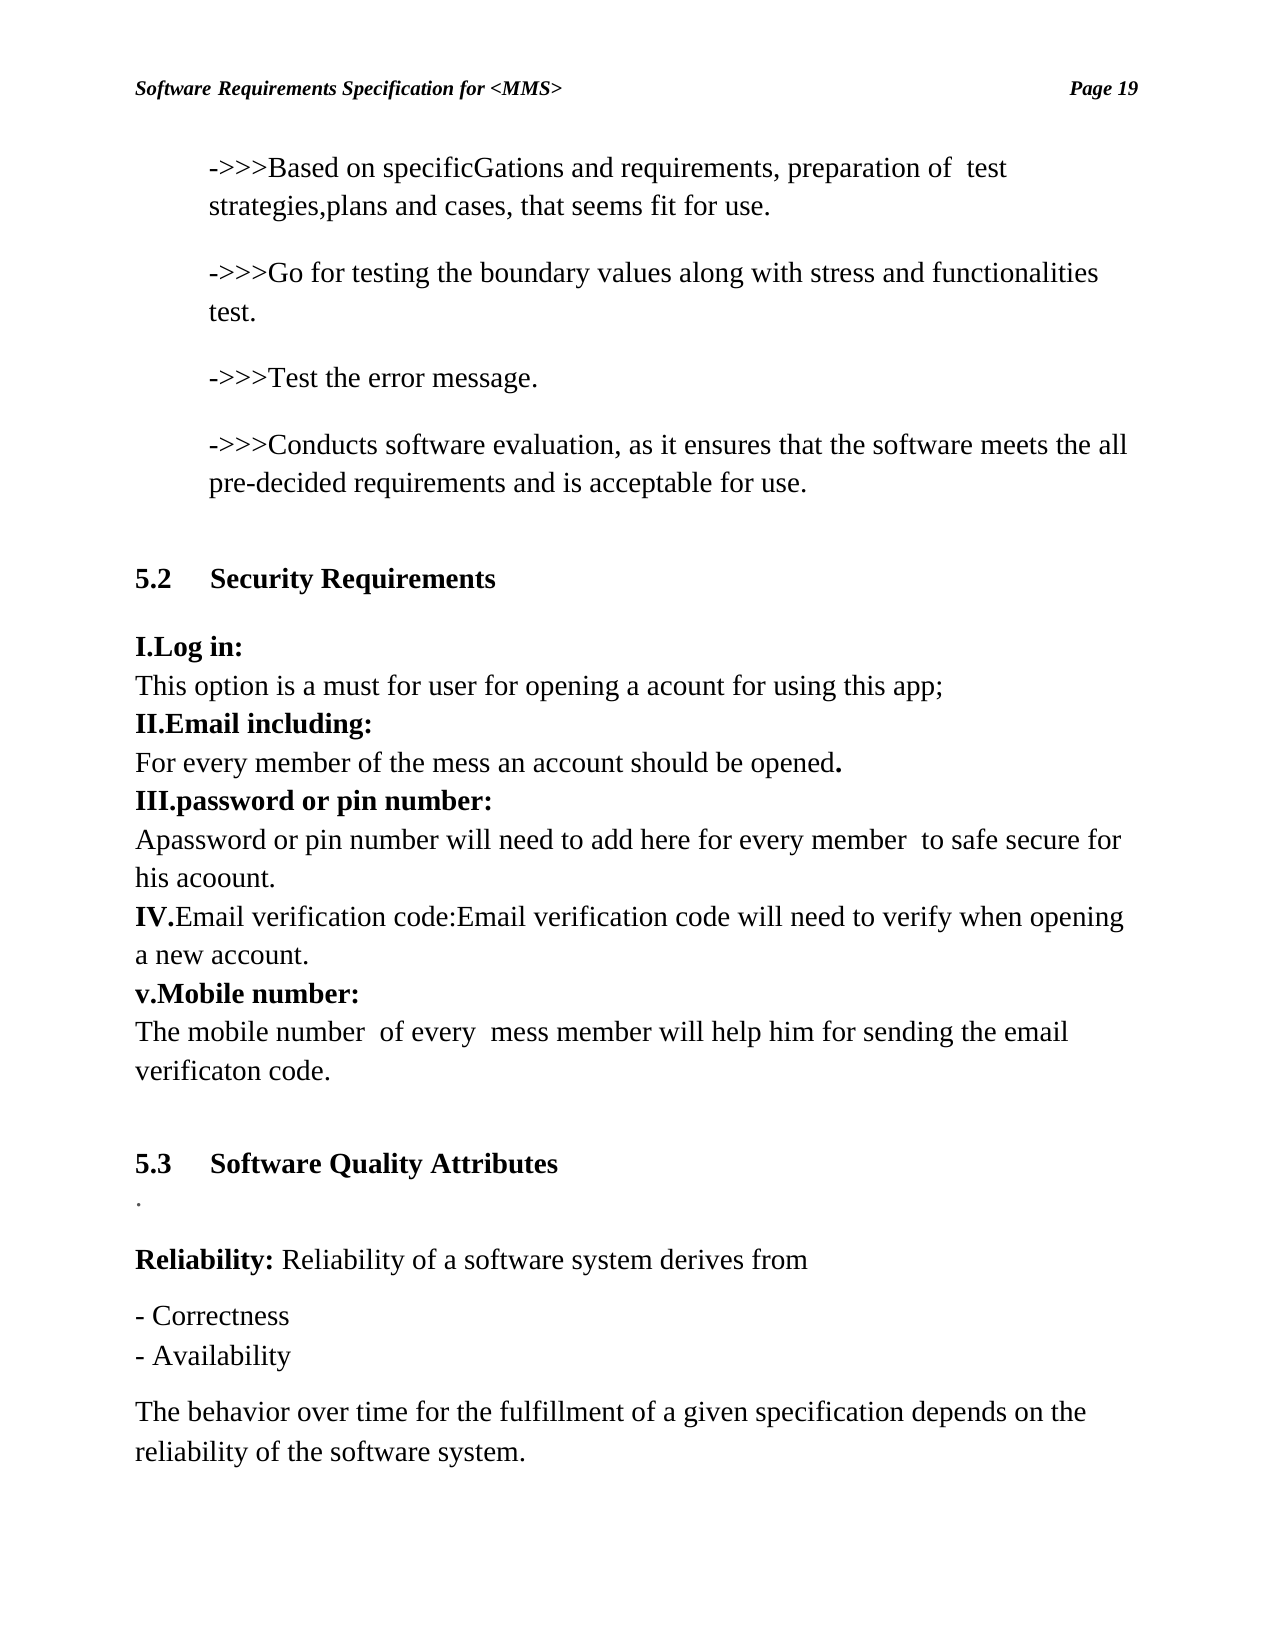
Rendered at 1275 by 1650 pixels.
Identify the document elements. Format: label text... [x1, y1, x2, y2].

text II.Email including: [135, 706, 1140, 740]
text Apassword or pin number will need to add here for every member to safe secure for his acoount. [135, 822, 1140, 894]
text v.Mobile number: [135, 976, 1140, 1009]
text Reliability: Reliability of a software system derives from [135, 1242, 1140, 1276]
text IV.Email verification code:Email verification code will need to verify when opening a new account. [135, 899, 1140, 971]
list ->>>Test the error message. [135, 360, 1140, 394]
text This option is a must for user for opening a acount for using this app; [135, 668, 1140, 701]
text III.password or pin number: [135, 783, 1140, 817]
subtitle Software Quality Attributes . [135, 1146, 1140, 1213]
text The mobile number of every mess member will help him for sending the email verificaton code. [135, 1014, 1140, 1087]
text I.Log in: [135, 629, 1140, 663]
list ->>>Based on specificGations and requirements, preparation of test strategies,plans and cases, that seems fit for use. [135, 150, 1140, 222]
list ->>>Go for testing the boundary values along with stress and functionalities test. [135, 255, 1140, 327]
text - Correctness - Availability [135, 1298, 1140, 1372]
list ->>>Conducts software evaluation, as it ensures that the software meets the all pre-decided requirements and is acceptable for use. [135, 427, 1140, 499]
text The behavior over time for the fulfillment of a given specification depends on the reliability of the software system. [135, 1394, 1140, 1468]
subtitle Security Requirements [135, 561, 1140, 595]
text For every member of the mess an account should be opened. [135, 745, 1140, 778]
